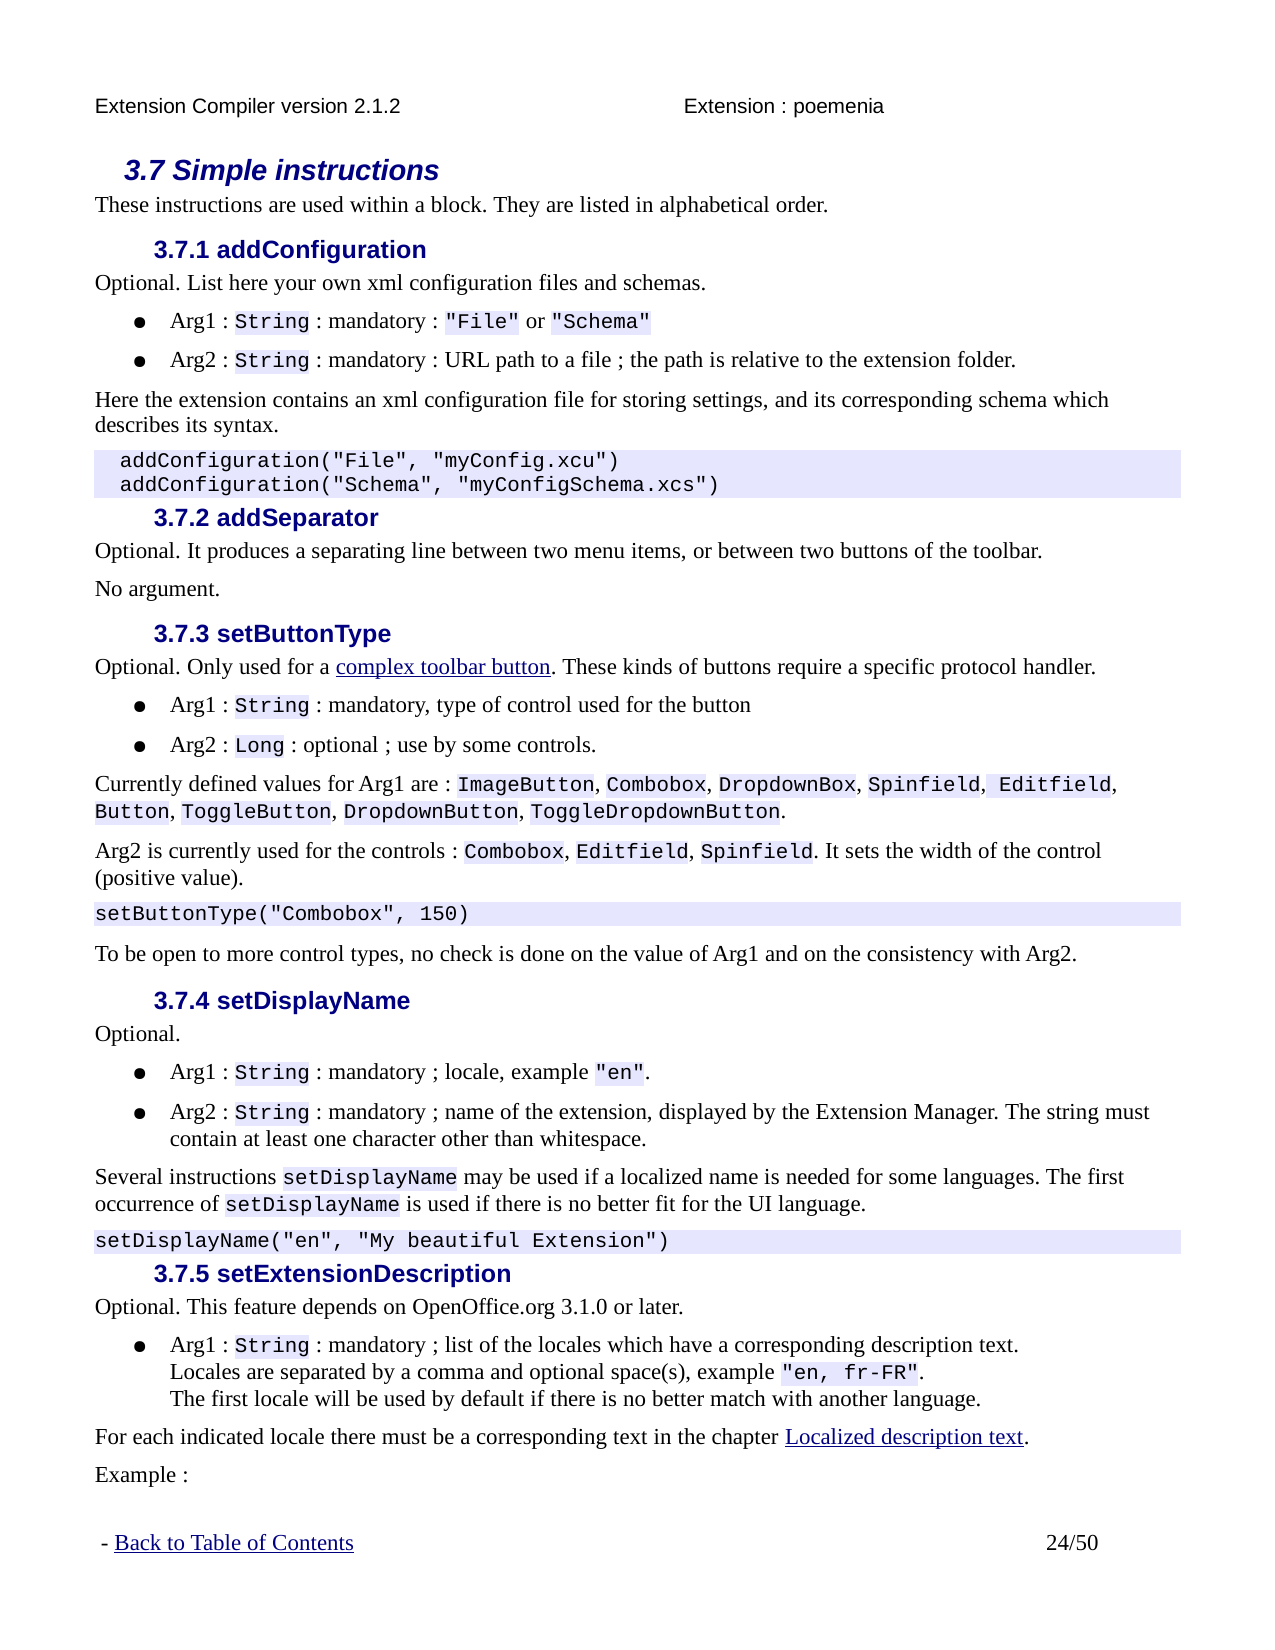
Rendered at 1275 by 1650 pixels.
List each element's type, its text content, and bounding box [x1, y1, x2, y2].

list Arg1 : String : mandatory ; locale, example "en". [132, 1059, 1181, 1086]
text setButtonType("Combobox", 150) [94, 902, 1181, 926]
subtitle addSeparator [153, 504, 1181, 532]
list Arg1 : String : mandatory : "File" or "Schema" [132, 308, 1181, 335]
text Currently defined values for Arg1 are : ImageButton, Combobox, DropdownBox, Spinfield, Editfield, Button, ToggleButton, DropdownButton, ToggleDropdownButton. [94, 771, 1181, 825]
list Arg2 : String : mandatory : URL path to a file ; the path is relative to the extension folder. [132, 347, 1181, 374]
text setDisplayName("en", "My beautiful Extension") [94, 1230, 1181, 1254]
subtitle Simple instructions [124, 153, 1181, 186]
list Arg2 : String : mandatory ; name of the extension, displayed by the Extension Manager. The string must contain at least one character other than whitespace. [132, 1098, 1181, 1151]
text No argument. [94, 576, 1181, 602]
list Arg1 : String : mandatory ; list of the locales which have a corresponding description text. Locales are separated by a comma and optional space(s), example "en, fr-FR". The first locale will be used by default if there is no better match with another language. [132, 1332, 1181, 1411]
list Arg2 : Long : optional ; use by some controls. [132, 732, 1181, 758]
text Here the extension contains an xml configuration file for storing settings, and its corresponding schema which describes its syntax. [94, 387, 1181, 438]
text Several instructions setDisplayName may be used if a localized name is needed for some languages. The first occurrence of setDisplayName is used if there is no better fit for the UI language. [94, 1163, 1181, 1217]
text Arg2 is currently used for the controls : Combobox, Editfield, Spinfield. It sets the width of the control (positive value). [94, 837, 1181, 890]
text Optional. List here your own xml configuration files and schemas. [94, 270, 1181, 295]
text Optional. It produces a separating line between two menu items, or between two buttons of the toolbar. [94, 538, 1181, 564]
text Optional. Only used for a complex toolbar button. These kinds of buttons require a specific protocol handler. [94, 654, 1181, 679]
text addConfiguration("Schema", "myConfigSchema.xcs") [94, 474, 1181, 498]
text Example : [94, 1462, 1181, 1487]
text Optional. [94, 1021, 1181, 1047]
text addConfiguration("File", "myConfig.xcu") [94, 450, 1181, 474]
text To be open to more control types, no check is done on the value of Arg1 and on the consistency with Arg2. [94, 941, 1181, 967]
text These instructions are used within a block. They are listed in alphabetical order. [94, 192, 1181, 217]
subtitle addConfiguration [153, 236, 1181, 264]
subtitle setDisplayName [153, 987, 1181, 1015]
text For each indicated locale there must be a corresponding text in the chapter Localized description text. [94, 1424, 1181, 1449]
subtitle setButtonType [153, 620, 1181, 648]
subtitle setExtensionDescription [153, 1260, 1181, 1288]
list Arg1 : String : mandatory, type of control used for the button [132, 692, 1181, 719]
text Optional. This feature depends on OpenOffice.org 3.1.0 or later. [94, 1294, 1181, 1319]
